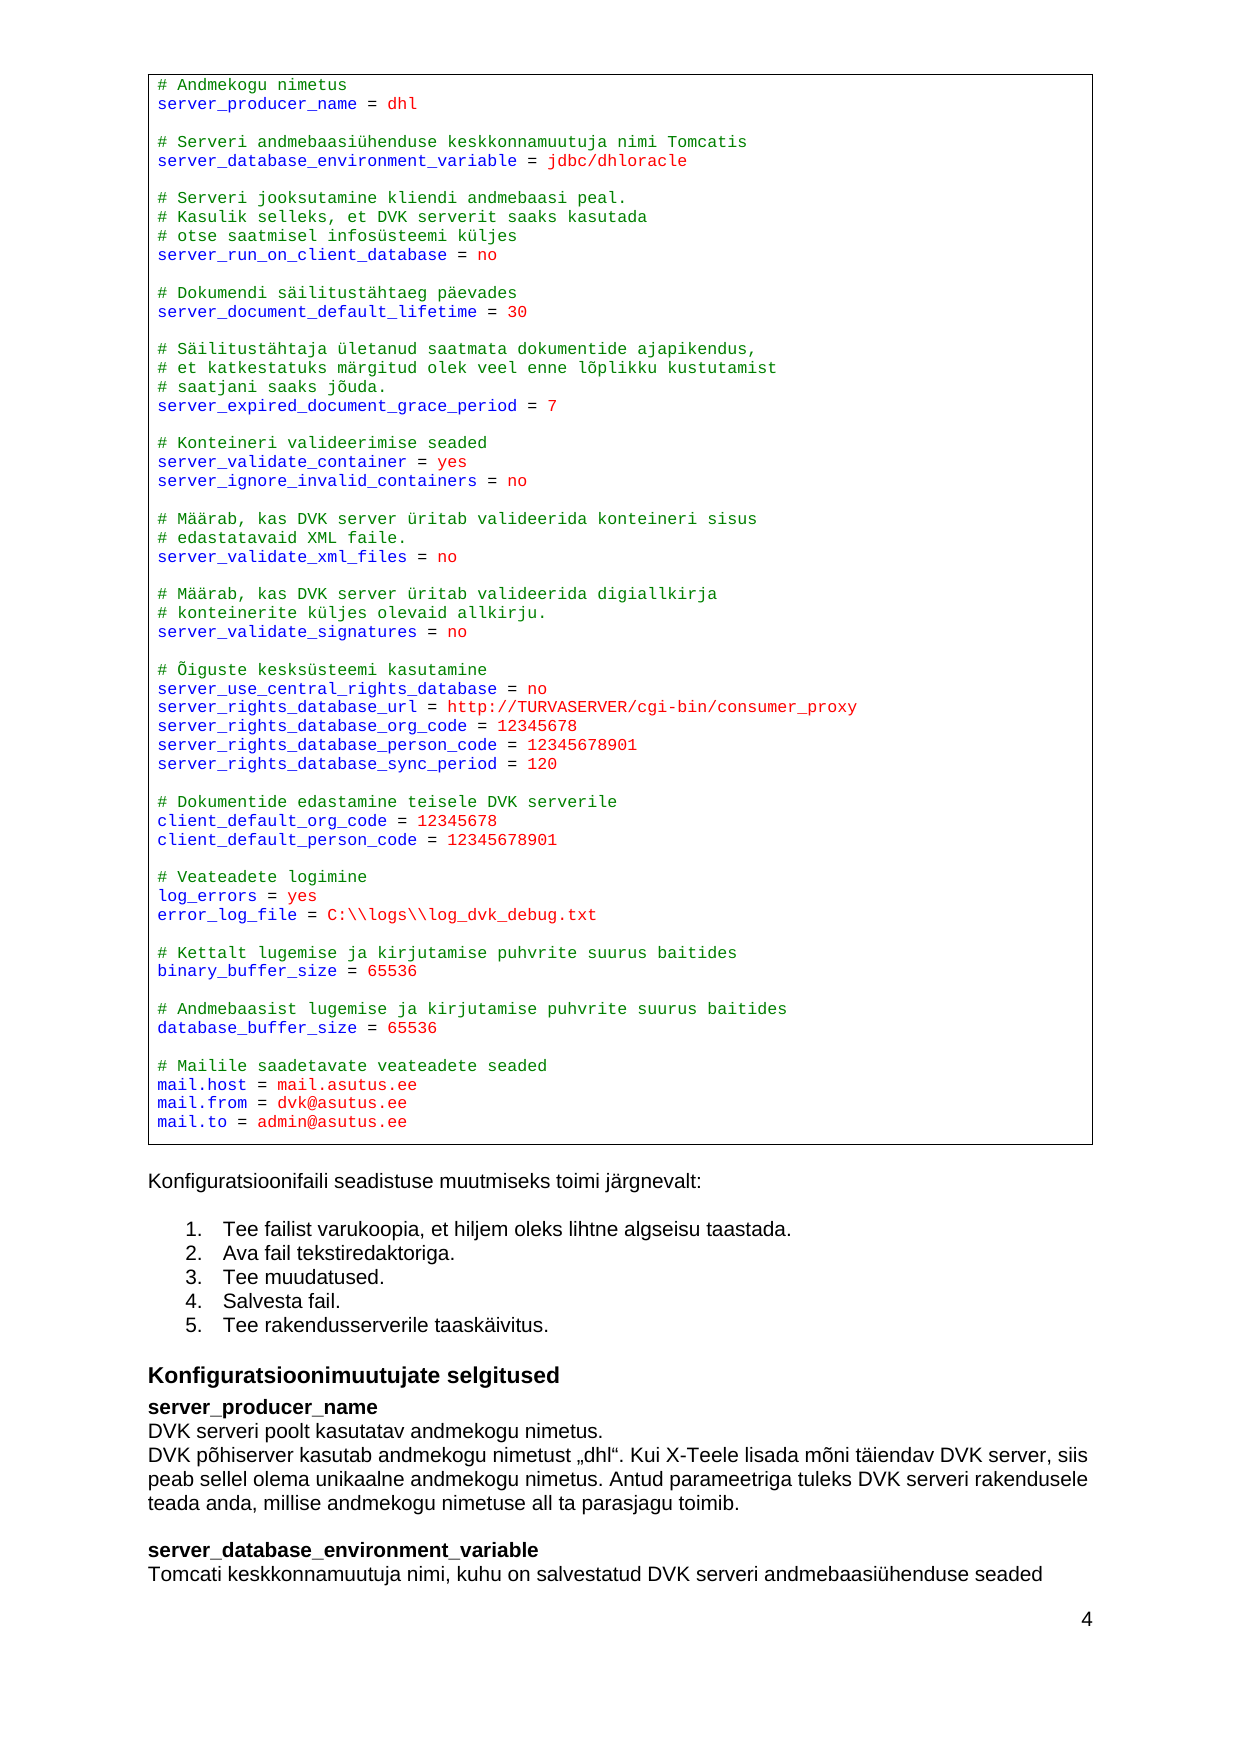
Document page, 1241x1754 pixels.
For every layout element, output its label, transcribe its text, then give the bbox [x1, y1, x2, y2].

text server_rights_database_sync_period = 120 [149, 752, 1092, 774]
subtitle Konfiguratsioonimuutujate selgitused [148, 1362, 1093, 1388]
text # Veateadete logimine [149, 866, 1092, 884]
text # Määrab, kas DVK server üritab valideerida konteineri sisus [149, 507, 1092, 526]
text server_ignore_invalid_containers = no [149, 470, 1092, 492]
text Konfiguratsioonifaili seadistuse muutmiseks toimi järgnevalt: [148, 1169, 1093, 1193]
list Tee rakendusserverile taaskäivitus. [185, 1313, 1093, 1337]
text server_rights_database_org_code = 12345678 [149, 715, 1092, 734]
text # Õiguste kesksüsteemi kasutamine [149, 658, 1092, 677]
text mail.host = mail.asutus.ee [149, 1073, 1092, 1092]
text database_buffer_size = 65536 [149, 1016, 1092, 1038]
text binary_buffer_size = 65536 [149, 960, 1092, 982]
text server_validate_xml_files = no [149, 545, 1092, 567]
text # Mailile saadetavate veateadete seaded [149, 1054, 1092, 1073]
text server_use_central_rights_database = no [149, 677, 1092, 696]
text # Serveri andmebaasiühenduse keskkonnamuutuja nimi Tomcatis [149, 130, 1092, 149]
text server_expired_document_grace_period = 7 [149, 394, 1092, 416]
text # et katkestatuks märgitud olek veel enne lõplikku kustutamist [149, 357, 1092, 375]
text # edastatavaid XML faile. [149, 526, 1092, 545]
text server_rights_database_url = http://TURVASERVER/cgi-bin/consumer_proxy [149, 696, 1092, 715]
text server_producer_name [148, 1394, 1093, 1418]
text # Andmebaasist lugemise ja kirjutamise puhvrite suurus baitides [149, 998, 1092, 1016]
text client_default_person_code = 12345678901 [149, 828, 1092, 850]
text DVK serveri poolt kasutatav andmekogu nimetus. [148, 1418, 1093, 1442]
text mail.from = dvk@asutus.ee [149, 1092, 1092, 1111]
text server_run_on_client_database = no [149, 243, 1092, 265]
text log_errors = yes [149, 884, 1092, 903]
text server_database_environment_variable [148, 1538, 1093, 1562]
text server_rights_database_person_code = 12345678901 [149, 734, 1092, 752]
text # Määrab, kas DVK server üritab valideerida digiallkirja [149, 583, 1092, 602]
text server_database_environment_variable = jdbc/dhloracle [149, 149, 1092, 171]
text error_log_file = C:\\logs\\log_dvk_debug.txt [149, 903, 1092, 925]
list Tee failist varukoopia, et hiljem oleks lihtne algseisu taastada. [185, 1217, 1093, 1241]
text server_document_default_lifetime = 30 [149, 300, 1092, 322]
list Tee muudatused. [185, 1265, 1093, 1289]
text # Serveri jooksutamine kliendi andmebaasi peal. [149, 187, 1092, 206]
text mail.to = admin@asutus.ee [149, 1111, 1092, 1133]
text # Konteineri valideerimise seaded [149, 432, 1092, 451]
list Ava fail tekstiredaktoriga. [185, 1241, 1093, 1265]
text # Kasulik selleks, et DVK serverit saaks kasutada [149, 206, 1092, 224]
text # Säilitustähtaja ületanud saatmata dokumentide ajapikendus, [149, 338, 1092, 357]
list Salvesta fail. [185, 1289, 1093, 1313]
text # Kettalt lugemise ja kirjutamise puhvrite suurus baitides [149, 941, 1092, 960]
text # otse saatmisel infosüsteemi küljes [149, 224, 1092, 243]
text server_validate_container = yes [149, 451, 1092, 470]
text client_default_org_code = 12345678 [149, 809, 1092, 828]
text # Dokumentide edastamine teisele DVK serverile [149, 790, 1092, 809]
text server_validate_signatures = no [149, 621, 1092, 642]
text # Andmekogu nimetus [149, 75, 1092, 93]
text server_producer_name = dhl [149, 93, 1092, 114]
text # saatjani saaks jõuda. [149, 375, 1092, 394]
text # konteinerite küljes olevaid allkirju. [149, 602, 1092, 621]
text Tomcati keskkonnamuutuja nimi, kuhu on salvestatud DVK serveri andmebaasiühenduse seaded [148, 1562, 1093, 1586]
text # Dokumendi säilitustähtaeg päevades [149, 281, 1092, 300]
text DVK põhiserver kasutab andmekogu nimetust „dhl“. Kui X-Teele lisada mõni täiendav DVK server, siis peab sellel olema unikaalne andmekogu nimetus. Antud parameetriga tuleks DVK serveri rakendusele teada anda, millise andmekogu nimetuse all ta parasjagu toimib. [148, 1442, 1093, 1514]
